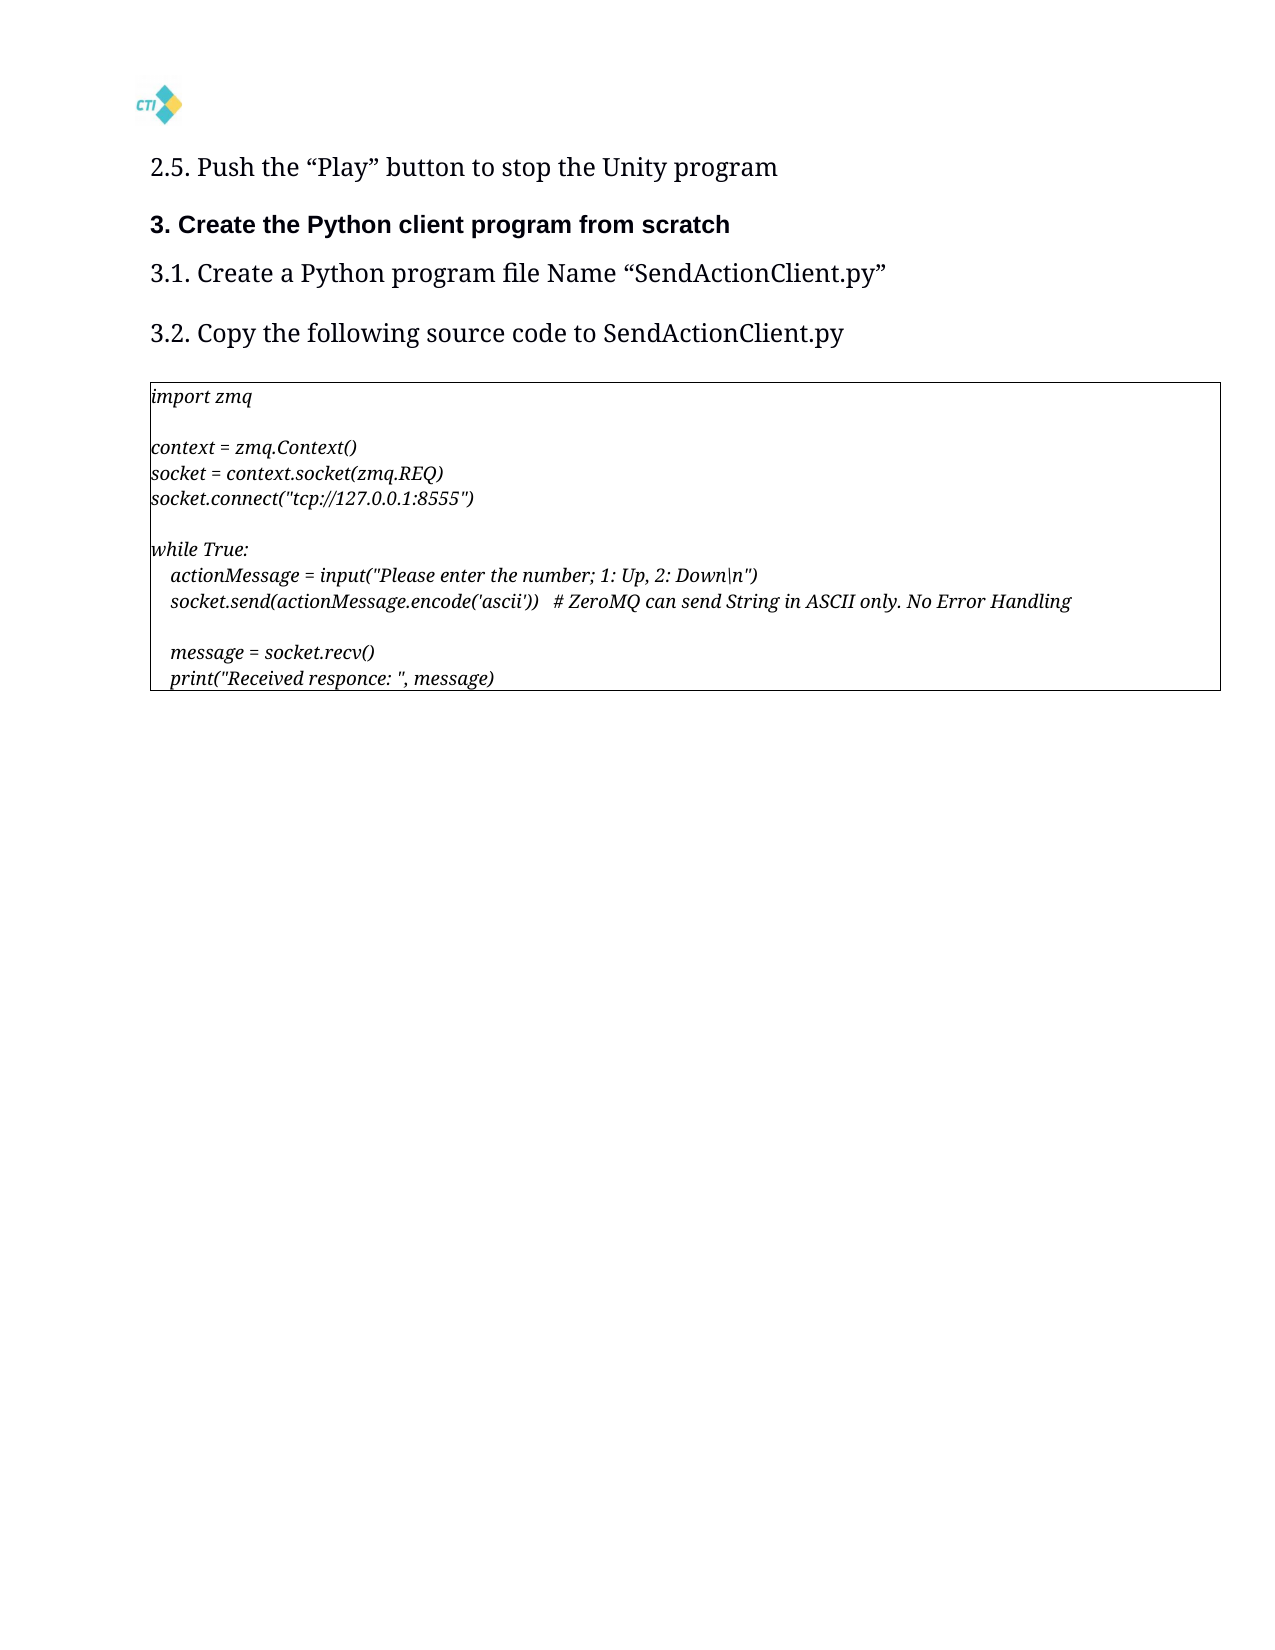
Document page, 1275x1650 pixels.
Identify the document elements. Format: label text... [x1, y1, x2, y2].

text 3.1. Create a Python program file Name “SendActionClient.py” [150, 256, 1125, 289]
subtitle 2.5. Push the “Play” button to stop the Unity program [150, 150, 1125, 184]
picture [134, 75, 183, 126]
text 3.2. Copy the following source code to SendActionClient.py [150, 316, 1125, 349]
subtitle 3. Create the Python client program from scratch [150, 210, 1125, 239]
